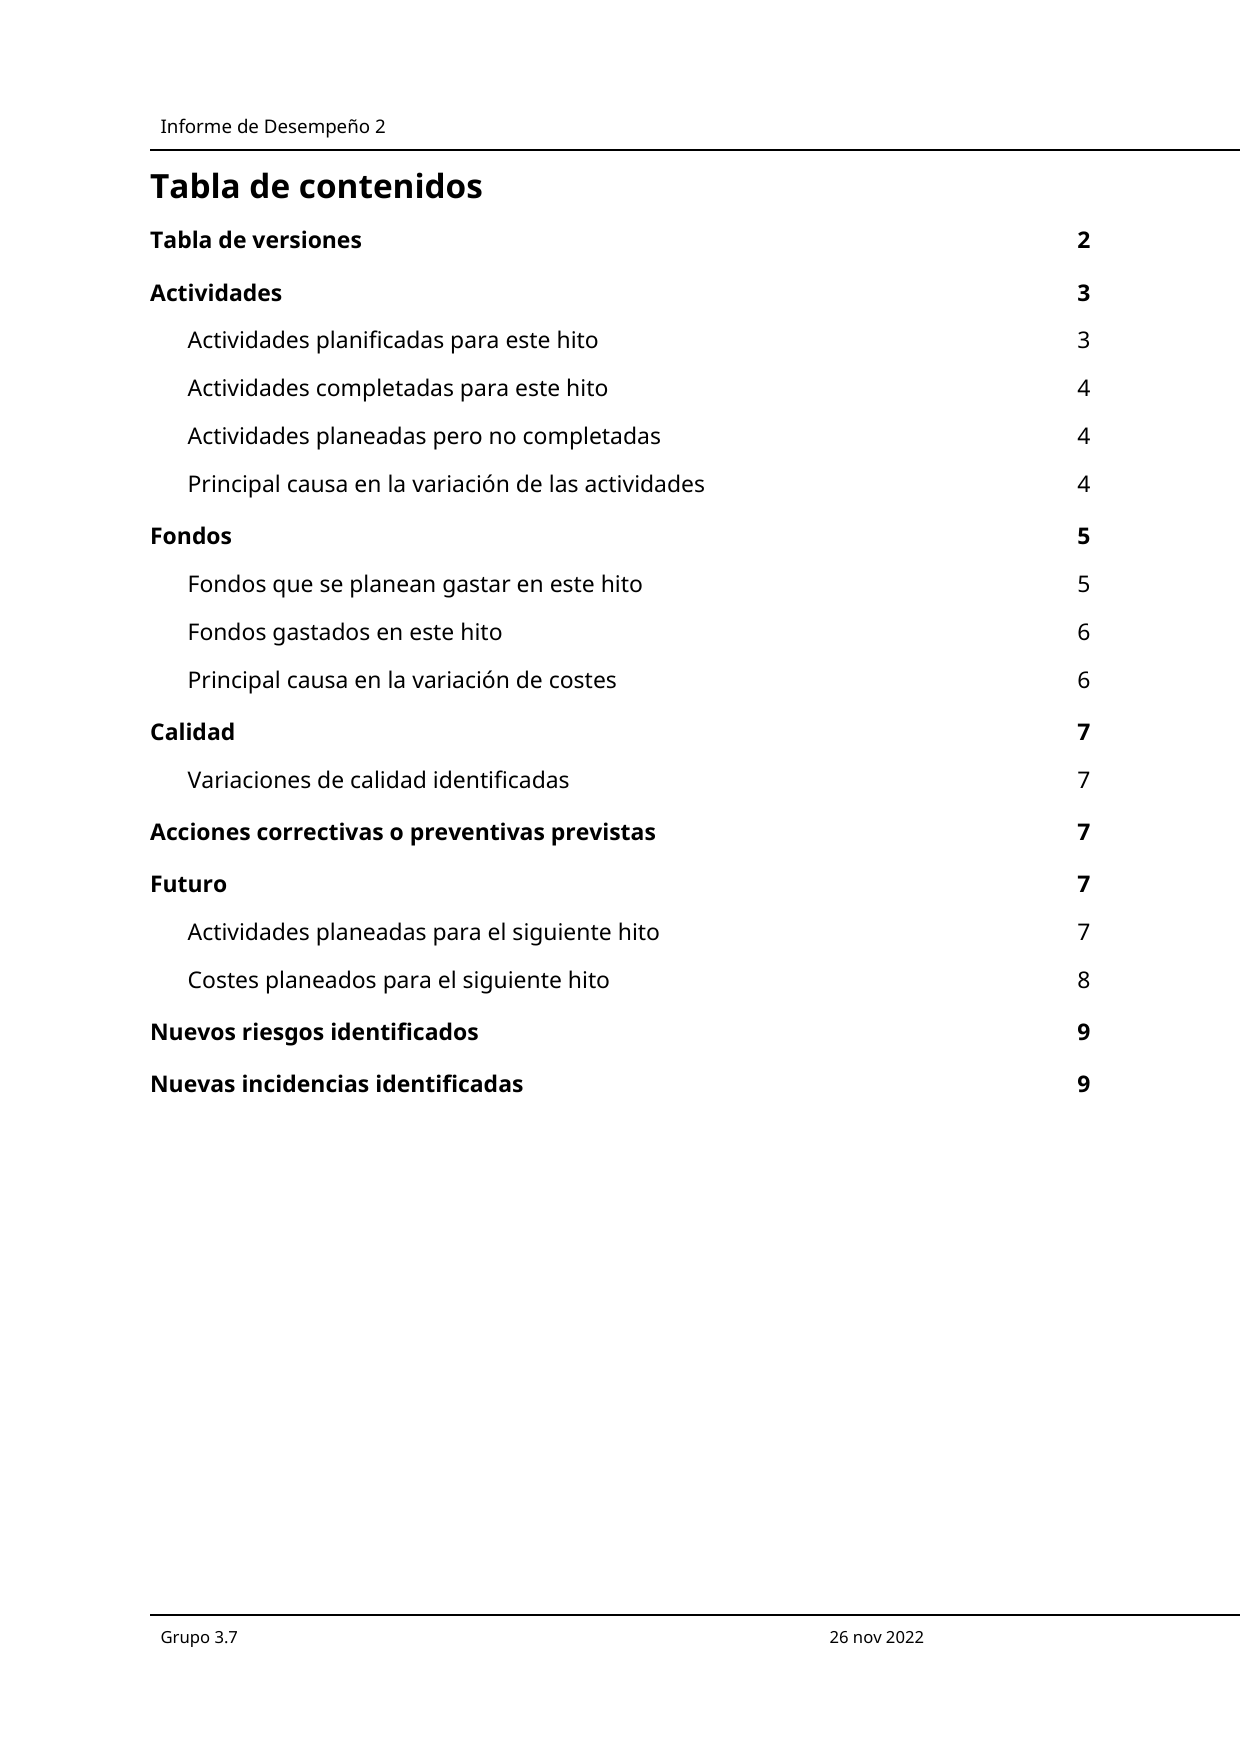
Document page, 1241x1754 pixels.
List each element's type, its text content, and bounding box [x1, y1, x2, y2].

text Calidad 7 [150, 716, 1090, 747]
text Nuevas incidencias identificadas 9 [150, 1068, 1090, 1099]
text Fondos gastados en este hito 6 [187, 616, 1090, 647]
text Actividades 3 [150, 277, 1090, 308]
text Actividades completadas para este hito 4 [187, 372, 1090, 404]
text Tabla de versiones 2 [150, 224, 1090, 256]
text Actividades planeadas para el siguiente hito 7 [187, 916, 1090, 947]
text Variaciones de calidad identificadas 7 [187, 764, 1090, 795]
text Acciones correctivas o preventivas previstas 7 [150, 816, 1090, 847]
text Tabla de contenidos [150, 162, 1090, 208]
text Principal causa en la variación de las actividades 4 [187, 468, 1090, 499]
text Principal causa en la variación de costes 6 [187, 664, 1090, 695]
text Nuevos riesgos identificados 9 [150, 1016, 1090, 1047]
text Fondos que se planean gastar en este hito 5 [187, 568, 1090, 599]
text Futuro 7 [150, 868, 1090, 899]
text Actividades planeadas pero no completadas 4 [187, 420, 1090, 452]
text Actividades planificadas para este hito 3 [187, 324, 1090, 356]
text Fondos 5 [150, 520, 1090, 552]
text Costes planeados para el siguiente hito 8 [187, 964, 1090, 995]
